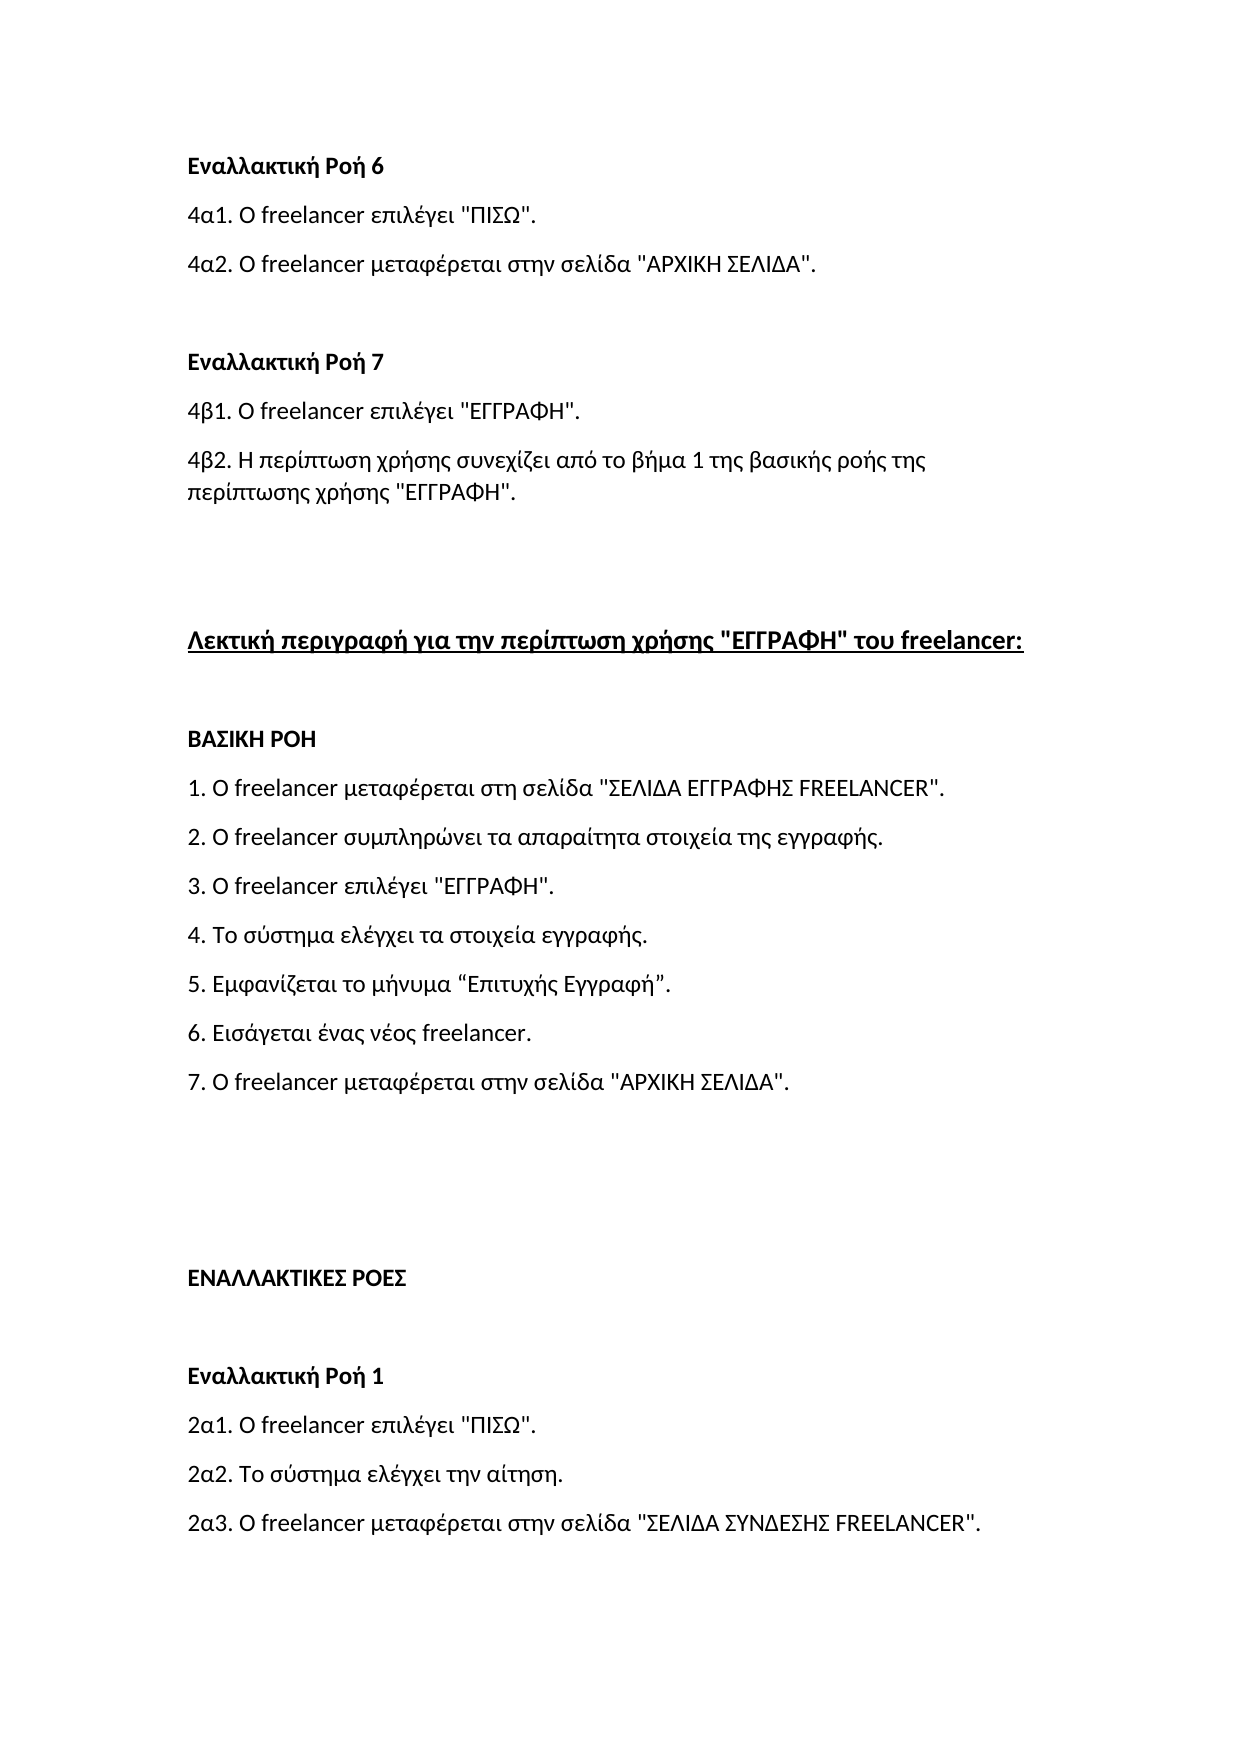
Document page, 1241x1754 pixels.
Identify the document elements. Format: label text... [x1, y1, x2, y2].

text 4α2. Ο freelancer μεταφέρεται στην σελίδα "ΑΡΧΙΚΗ ΣΕΛΙΔΑ". [187, 248, 1053, 278]
text 2. O freelancer συμπληρώνει τα απαραίτητα στοιχεία της εγγραφής. [187, 821, 1053, 852]
text Εναλλακτική Ροή 6 [187, 150, 1053, 181]
text 4α1. O freelancer επιλέγει "ΠΙΣΩ". [187, 199, 1053, 229]
text 4β1. Ο freelancer επιλέγει "ΕΓΓΡΑΦΗ". [187, 395, 1053, 425]
text 2α1. Ο freelancer επιλέγει "ΠΙΣΩ". [187, 1409, 1053, 1439]
text 2α3. Ο freelancer μεταφέρεται στην σελίδα "ΣΕΛΙΔΑ ΣΥΝΔΕΣΗΣ FREELANCER". [187, 1507, 1053, 1537]
text 2α2. Το σύστημα ελέγχει την αίτηση. [187, 1458, 1053, 1488]
text Εναλλακτική Ροή 7 [187, 346, 1053, 376]
text 5. Εμφανίζεται το μήνυμα “Επιτυχής Εγγραφή”. [187, 968, 1053, 999]
text 3. Ο freelancer επιλέγει "ΕΓΓΡΑΦΗ". [187, 870, 1053, 901]
text 4β2. Η περίπτωση χρήσης συνεχίζει από το βήμα 1 της βασικής ροής της περίπτωσης χρήσης "ΕΓΓΡΑΦΗ". [187, 444, 1053, 507]
text ΒΑΣΙΚΉ ΡΟΗ [187, 723, 1053, 754]
text ΕΝΑΛΛΑΚΤΙΚΕΣ ΡΟΕΣ [187, 1262, 1053, 1293]
text Εναλλακτική Ροή 1 [187, 1360, 1053, 1391]
text 6. Εισάγεται ένας νέος freelancer. [187, 1017, 1053, 1048]
text 4. Το σύστημα ελέγχει τα στοιχεία εγγραφής. [187, 919, 1053, 950]
text 1. Ο freelancer μεταφέρεται στη σελίδα "ΣΕΛΙΔΑ ΕΓΓΡΑΦΗΣ FREELANCER". [187, 772, 1053, 803]
text Λεκτική περιγραφή για την περίπτωση χρήσης "EΓΓΡΑΦΗ" του freelancer: [187, 623, 1053, 656]
text 7. Ο freelancer μεταφέρεται στην σελίδα "ΑΡΧΙΚΗ ΣΕΛΙΔΑ". [187, 1066, 1053, 1097]
